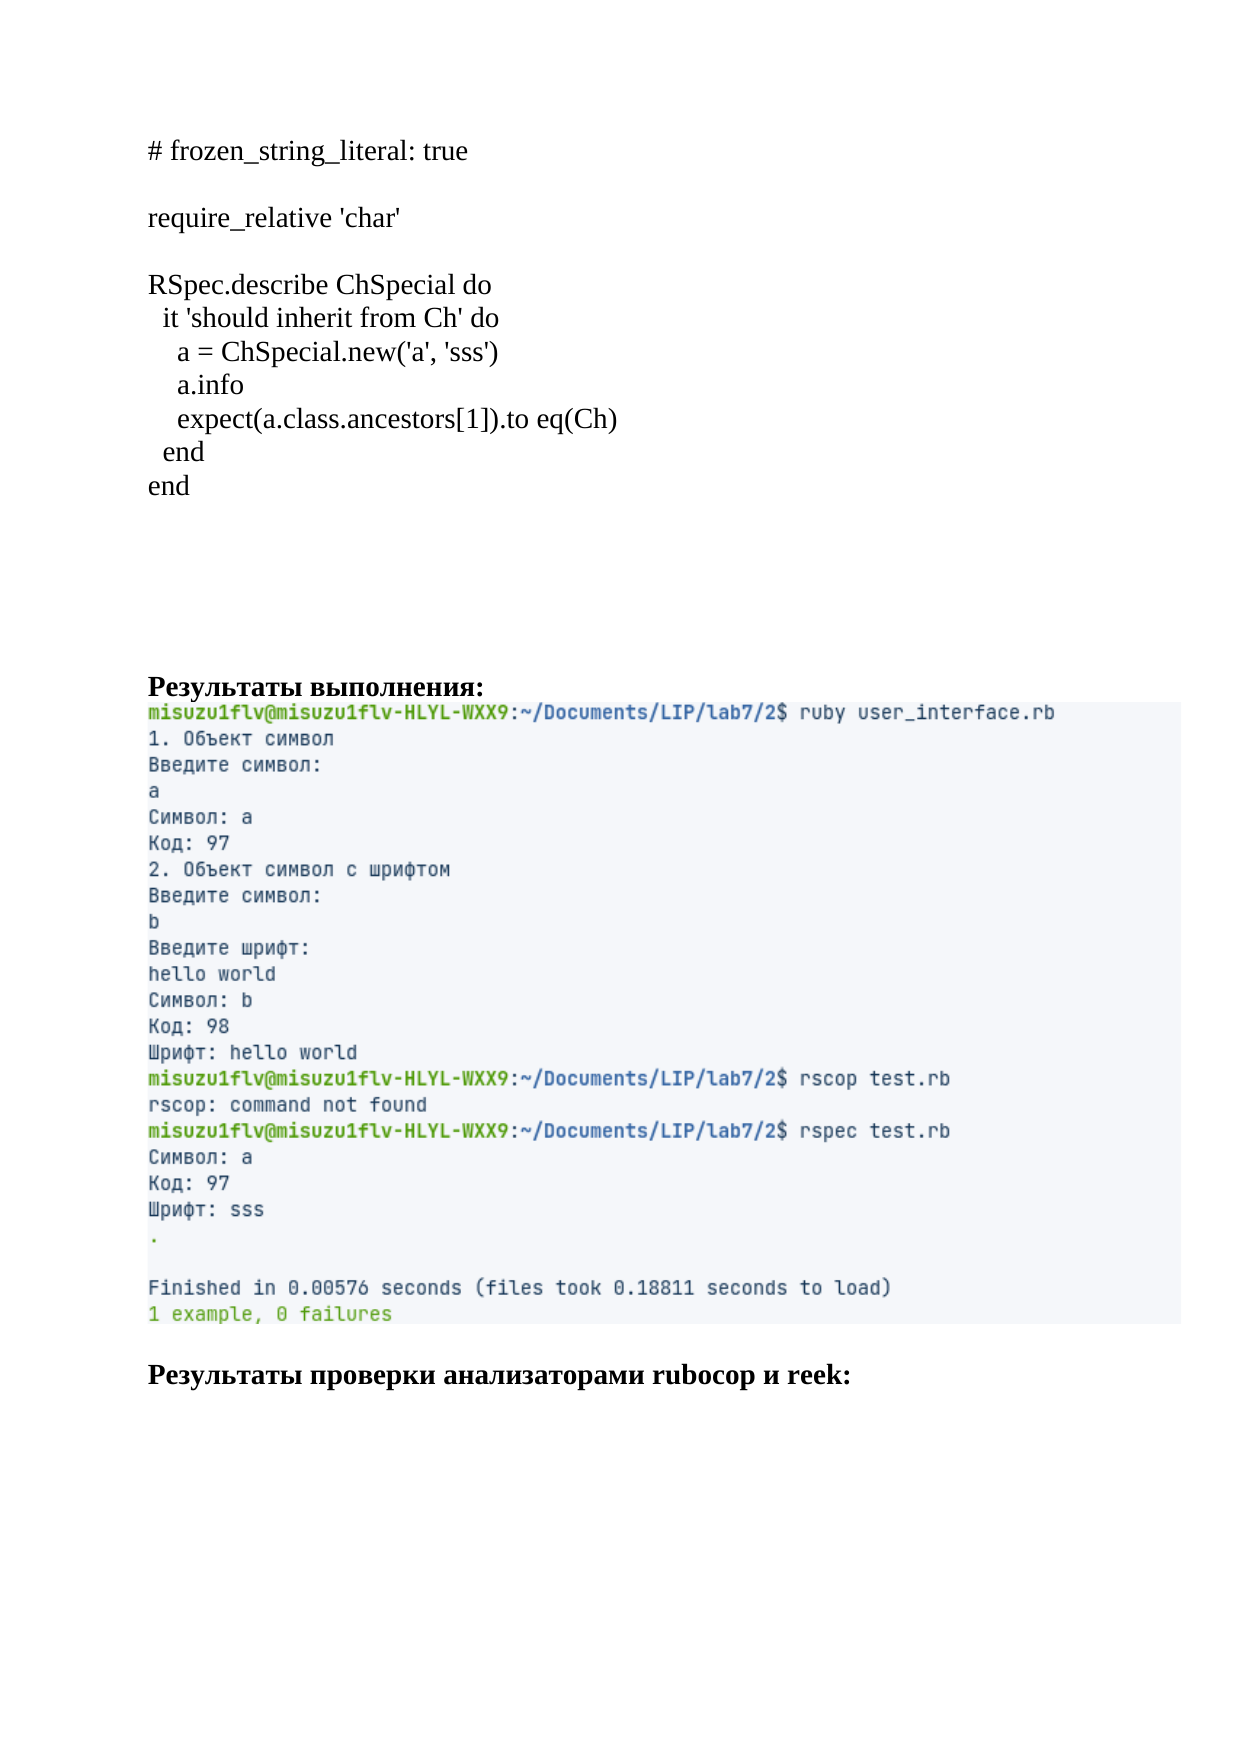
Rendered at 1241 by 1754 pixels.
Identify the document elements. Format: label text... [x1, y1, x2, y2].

text a.info [148, 367, 1181, 401]
text it 'should inherit from Ch' do [148, 300, 1181, 334]
text end [148, 468, 1181, 502]
text a = ChSpecial.new('a', 'sss') [148, 334, 1181, 367]
text Результаты проверки анализаторами rubocop и reek: [148, 1357, 1181, 1391]
text Результаты выполнения: [148, 669, 1181, 702]
text RSpec.describe ChSpecial do [148, 267, 1181, 300]
text end [148, 434, 1181, 468]
picture [147, 702, 1182, 1324]
text # frozen_string_literal: true [148, 133, 1181, 166]
text require_relative 'char' [148, 200, 1181, 233]
text expect(a.class.ancestors[1]).to eq(Ch) [148, 401, 1181, 434]
